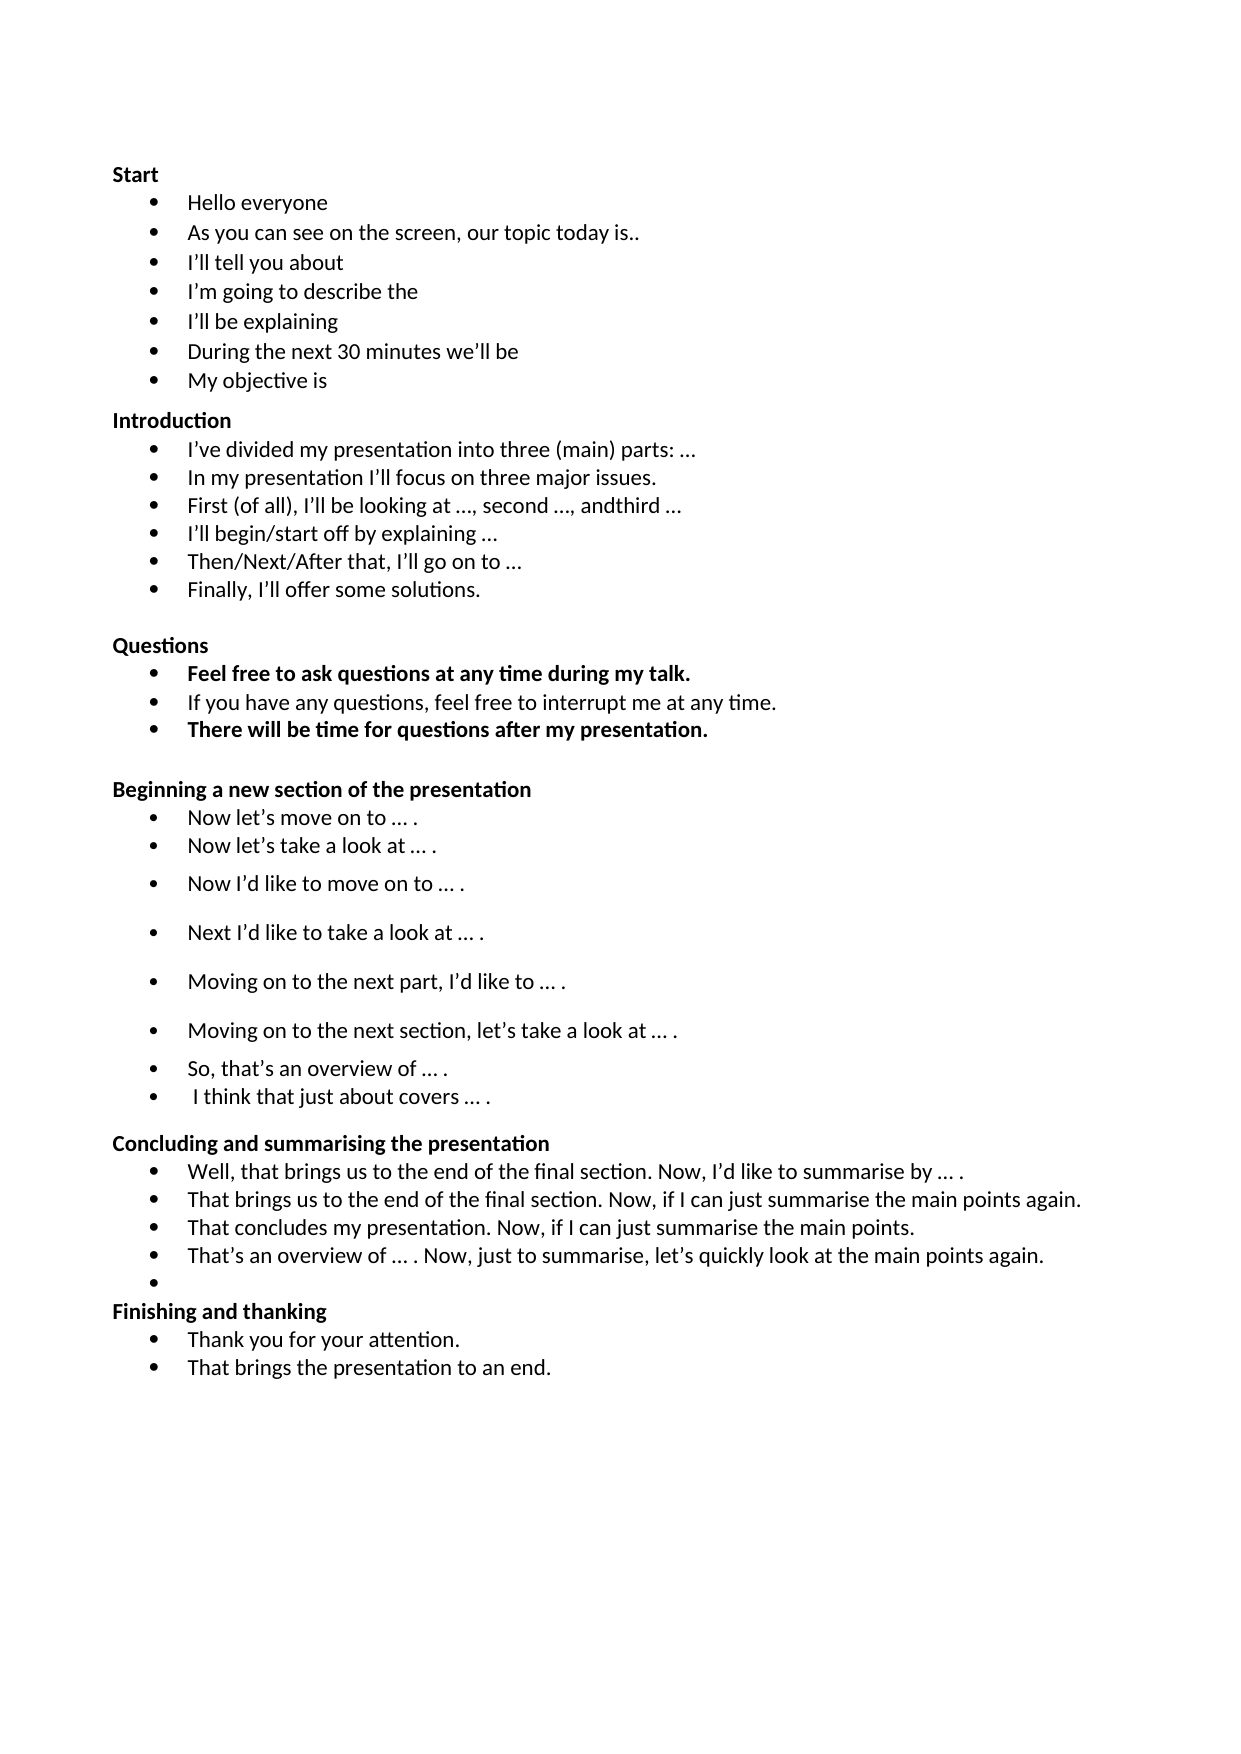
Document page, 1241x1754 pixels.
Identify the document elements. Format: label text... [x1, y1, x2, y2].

text Concluding and summarising the presentation [112, 1129, 1128, 1157]
text Start [112, 160, 1128, 188]
list So, that’s an overview of … . [150, 1054, 1128, 1082]
list Now let’s take a look at … . [150, 831, 1128, 859]
list Moving on to the next part, I’d like to … . [150, 967, 1128, 995]
list I’m going to describe the [150, 277, 1128, 306]
list If you have any questions, feel free to interrupt me at any time. [150, 688, 1128, 716]
list Hello everyone [150, 188, 1128, 216]
text Finishing and thanking [112, 1297, 1128, 1325]
text Beginning a new section of the presentation [112, 775, 1128, 803]
list I’ll be explaining [150, 307, 1128, 335]
list Well, that brings us to the end of the final section. Now, I’d like to summarise by … . [150, 1157, 1128, 1185]
list That brings the presentation to an end. [150, 1353, 1128, 1381]
text Introduction [112, 407, 1128, 435]
list During the next 30 minutes we’ll be [150, 337, 1128, 365]
list There will be time for questions after my presentation. [150, 716, 1128, 744]
list My objective is [150, 367, 1128, 394]
list That brings us to the end of the final section. Now, if I can just summarise the main points again. [150, 1185, 1128, 1213]
list I’ll tell you about [150, 248, 1128, 276]
list Moving on to the next section, let’s take a look at … . [150, 1016, 1128, 1044]
list That’s an overview of … . Now, just to summarise, let’s quickly look at the main points again. [150, 1241, 1128, 1269]
list Then/Next/After that, I’ll go on to … [150, 547, 1128, 575]
list Feel free to ask questions at any time during my talk. [150, 659, 1128, 688]
list Thank you for your attention. [150, 1325, 1128, 1353]
list That concludes my presentation. Now, if I can just summarise the main points. [150, 1213, 1128, 1241]
list As you can see on the screen, our topic today is.. [150, 218, 1128, 246]
list I think that just about covers … . [150, 1082, 1128, 1111]
list Now I’d like to move on to … . [150, 869, 1128, 897]
list First (of all), I’ll be looking at …, second …, andthird … [150, 491, 1128, 519]
list Next I’d like to take a look at … . [150, 918, 1128, 946]
list In my presentation I’ll focus on three major issues. [150, 463, 1128, 491]
list Finally, I’ll offer some solutions. [150, 575, 1128, 603]
list Now let’s move on to … . [150, 803, 1128, 831]
text Questions [112, 632, 1128, 659]
list I’ve divided my presentation into three (main) parts: … [150, 435, 1128, 463]
list I’ll begin/start off by explaining … [150, 519, 1128, 547]
